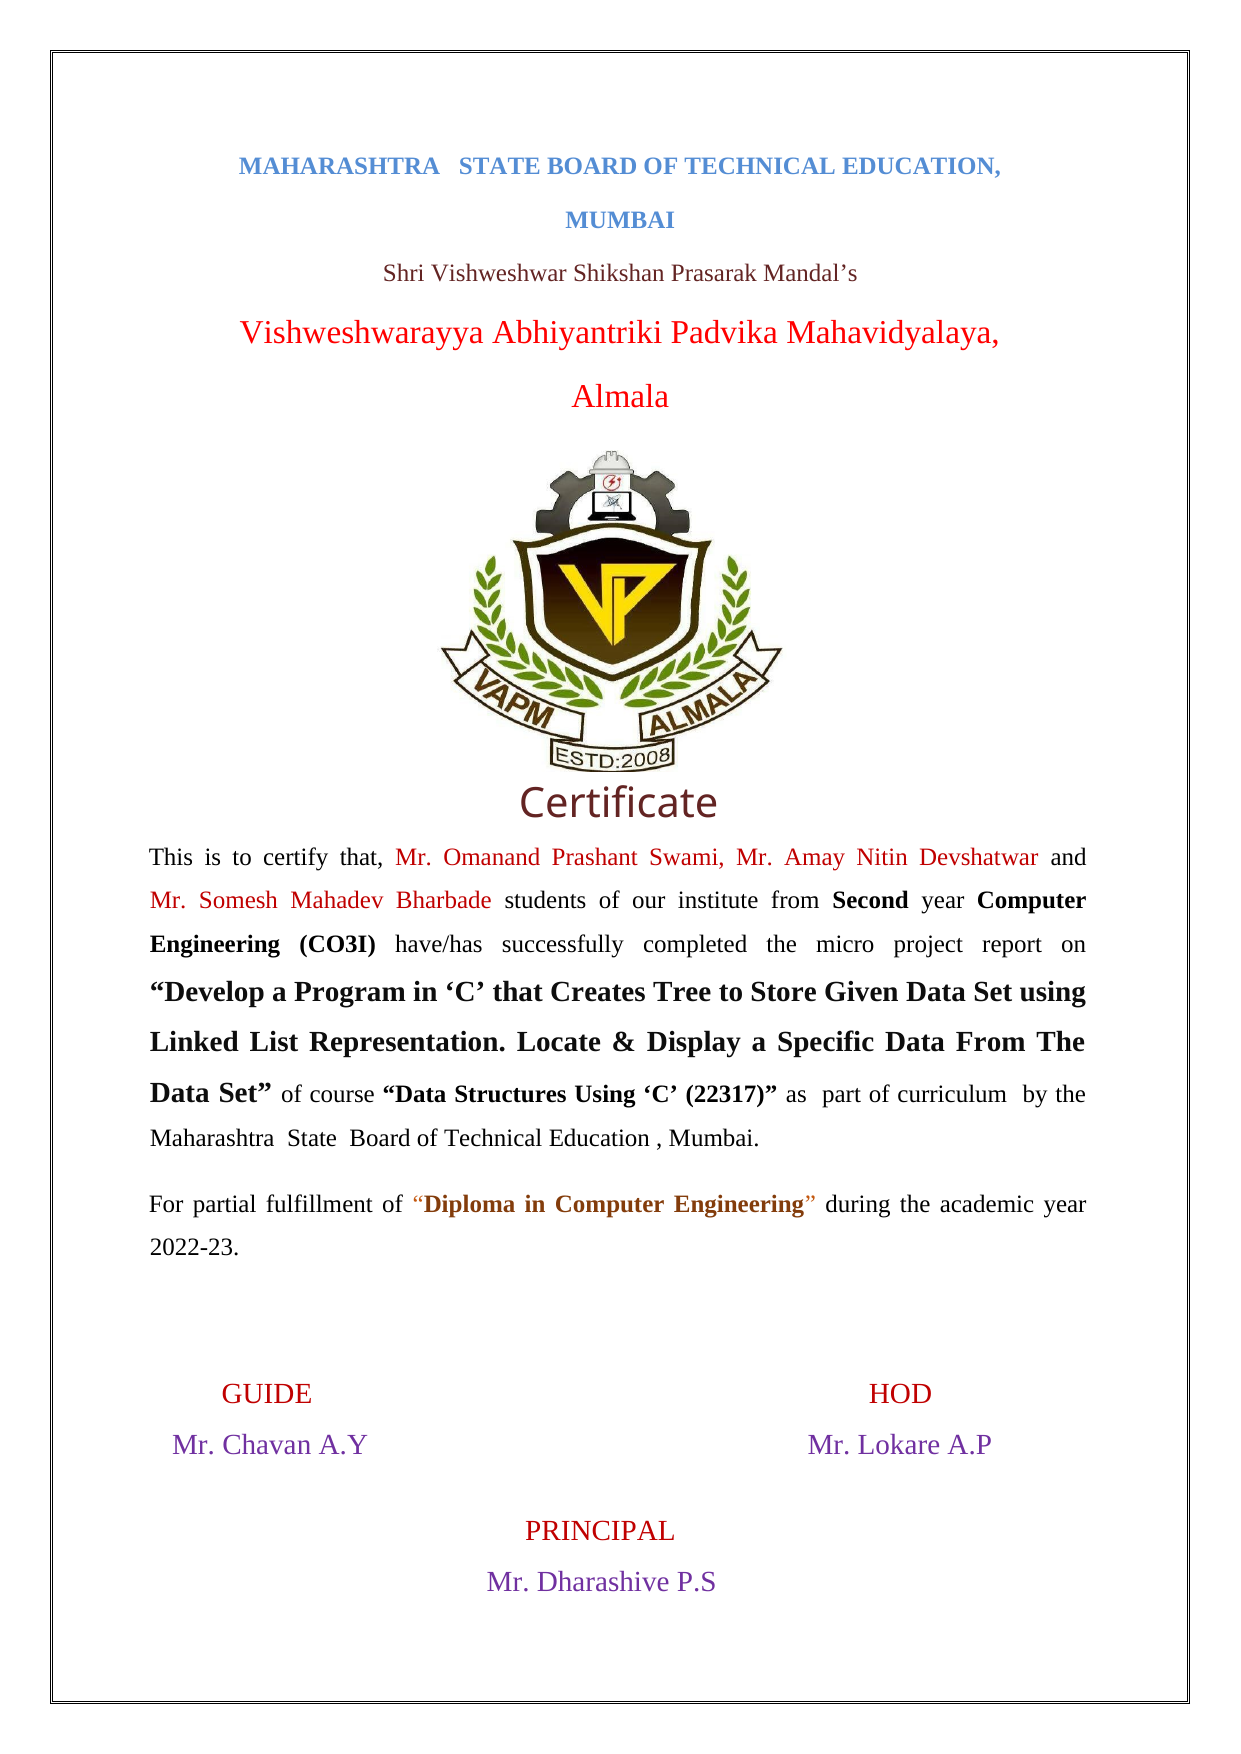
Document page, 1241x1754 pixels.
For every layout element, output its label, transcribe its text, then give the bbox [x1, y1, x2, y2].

picture [423, 450, 787, 772]
subtitle Certificate [150, 773, 1087, 830]
text Almala [154, 377, 1087, 415]
text This is to certify that, Mr. Omanand Prashant Swami, Mr. Amay Nitin Devshatwar and Mr. Somesh Mahadev Bharbade students of our institute from Second year Computer Engineering (CO3I) have/has successfully completed the micro project report on “Develop a Program in ‘C’ that Creates Tree to Store Given Data Set using Linked List Representation. Locate & Display a Specific Data From The Data Set” of course “Data Structures Using ‘C’ (22317)” as part of curriculum by the Maharashtra State Board of Technical Education , Mumbai. [148, 842, 1087, 1151]
text MUMBAI [154, 205, 1086, 233]
text Mr. Chavan A.Y Mr. Lokare A.P [150, 1427, 1087, 1460]
text Vishweshwarayya Abhiyantriki Padvika Mahavidyalaya, [154, 312, 1086, 351]
text Shri Vishweshwar Shikshan Prasarak Mandal’s [154, 258, 1086, 287]
text For partial fulfillment of “Diploma in Computer Engineering” during the academic year 2022-23. [148, 1189, 1087, 1261]
text Mr. Dharashive P.S [449, 1564, 1087, 1598]
text MAHARASHTRA STATE BOARD OF TECHNICAL EDUCATION, [154, 151, 1086, 180]
text PRINCIPAL [450, 1513, 1087, 1547]
text GUIDE HOD [148, 1376, 1087, 1410]
